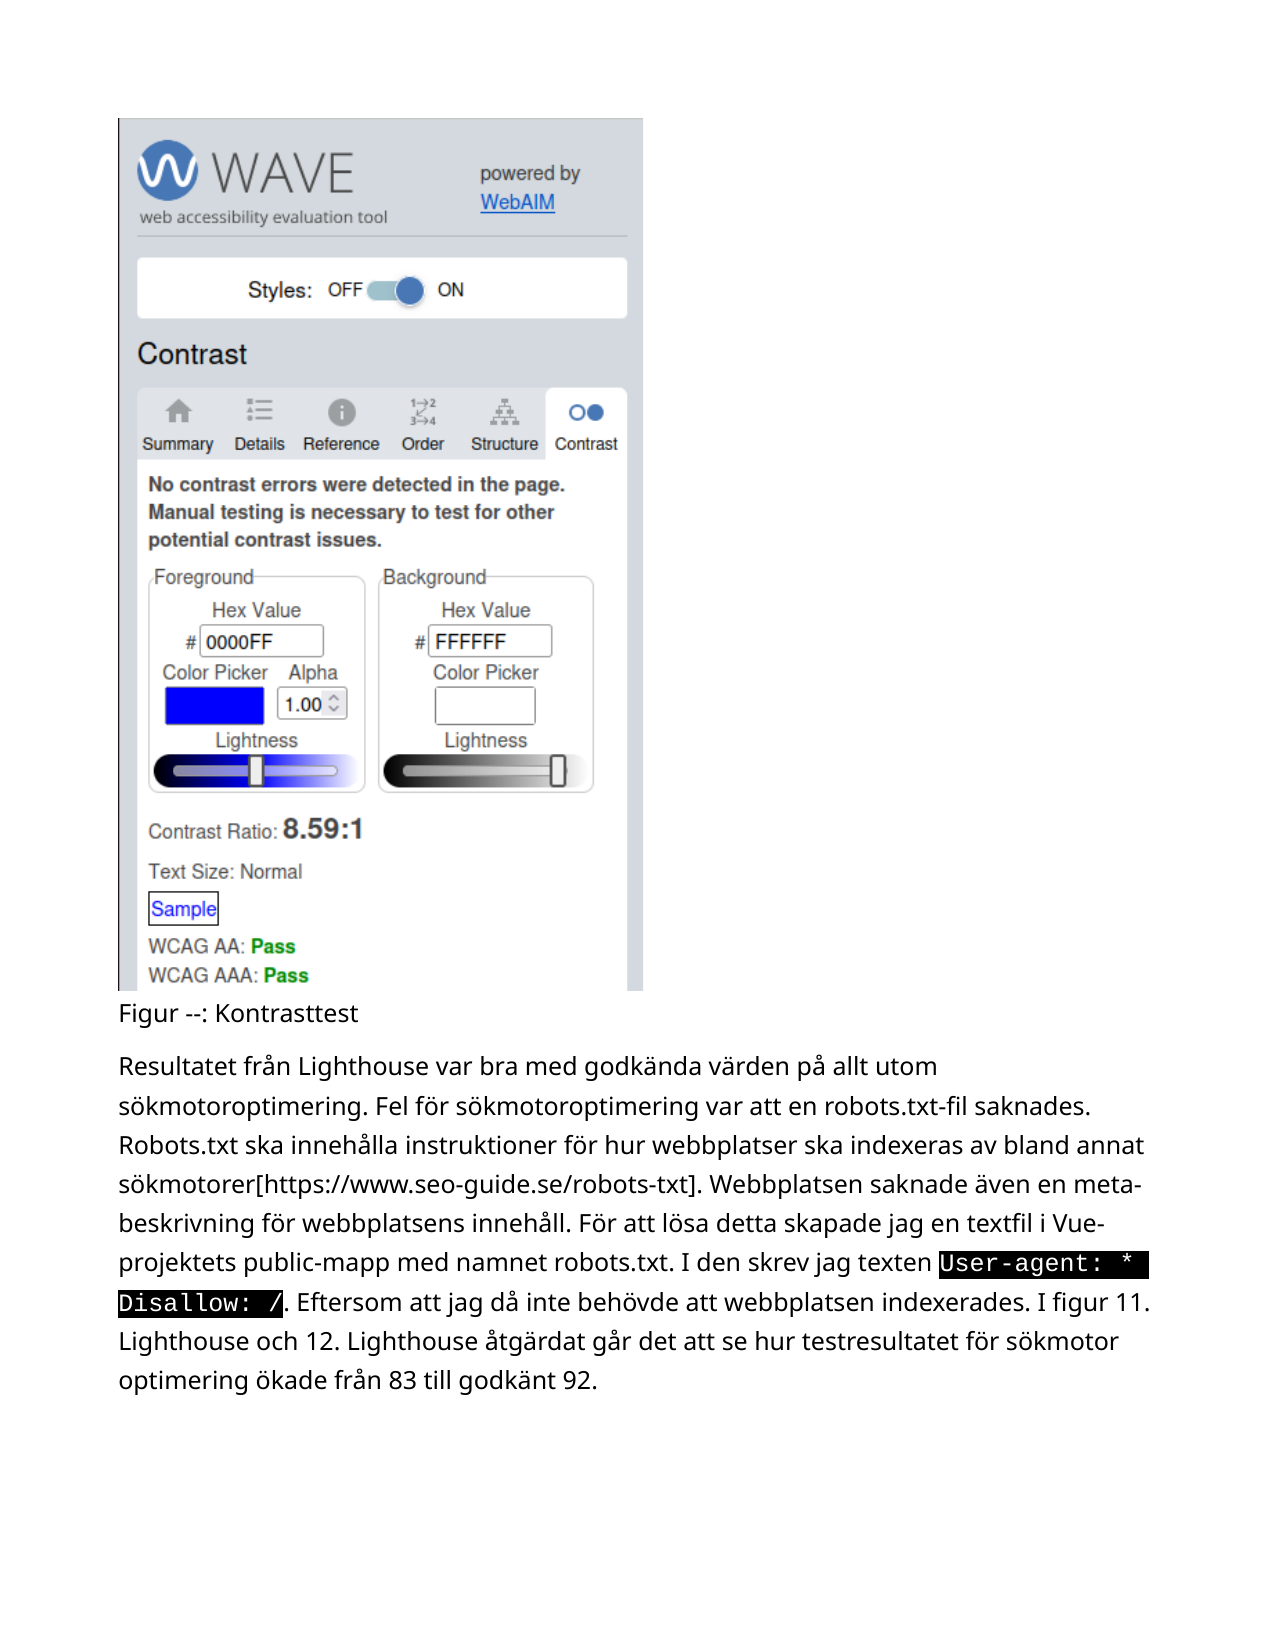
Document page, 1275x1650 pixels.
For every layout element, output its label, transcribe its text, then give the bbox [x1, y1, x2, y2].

text Resultatet från Lighthouse var bra med godkända värden på allt utom sökmotoroptimering. Fel för sökmotoroptimering var att en robots.txt-fil saknades. Robots.txt ska innehålla instruktioner för hur webbplatser ska indexeras av bland annat sökmotorer[https://www.seo-guide.se/robots-txt]. Webbplatsen saknade även en meta-beskrivning för webbplatsens innehåll. För att lösa detta skapade jag en textfil i Vue-projektets public-mapp med namnet robots.txt. I den skrev jag texten User-agent: * Disallow: /. Eftersom att jag då inte behövde att webbplatsen indexerades. I figur 11. Lighthouse och 12. Lighthouse åtgärdat går det att se hur testresultatet för sökmotor optimering ökade från 83 till godkänt 92. [118, 1049, 1157, 1397]
text Figur --: Kontrasttest [118, 118, 1157, 1029]
picture [118, 118, 644, 991]
